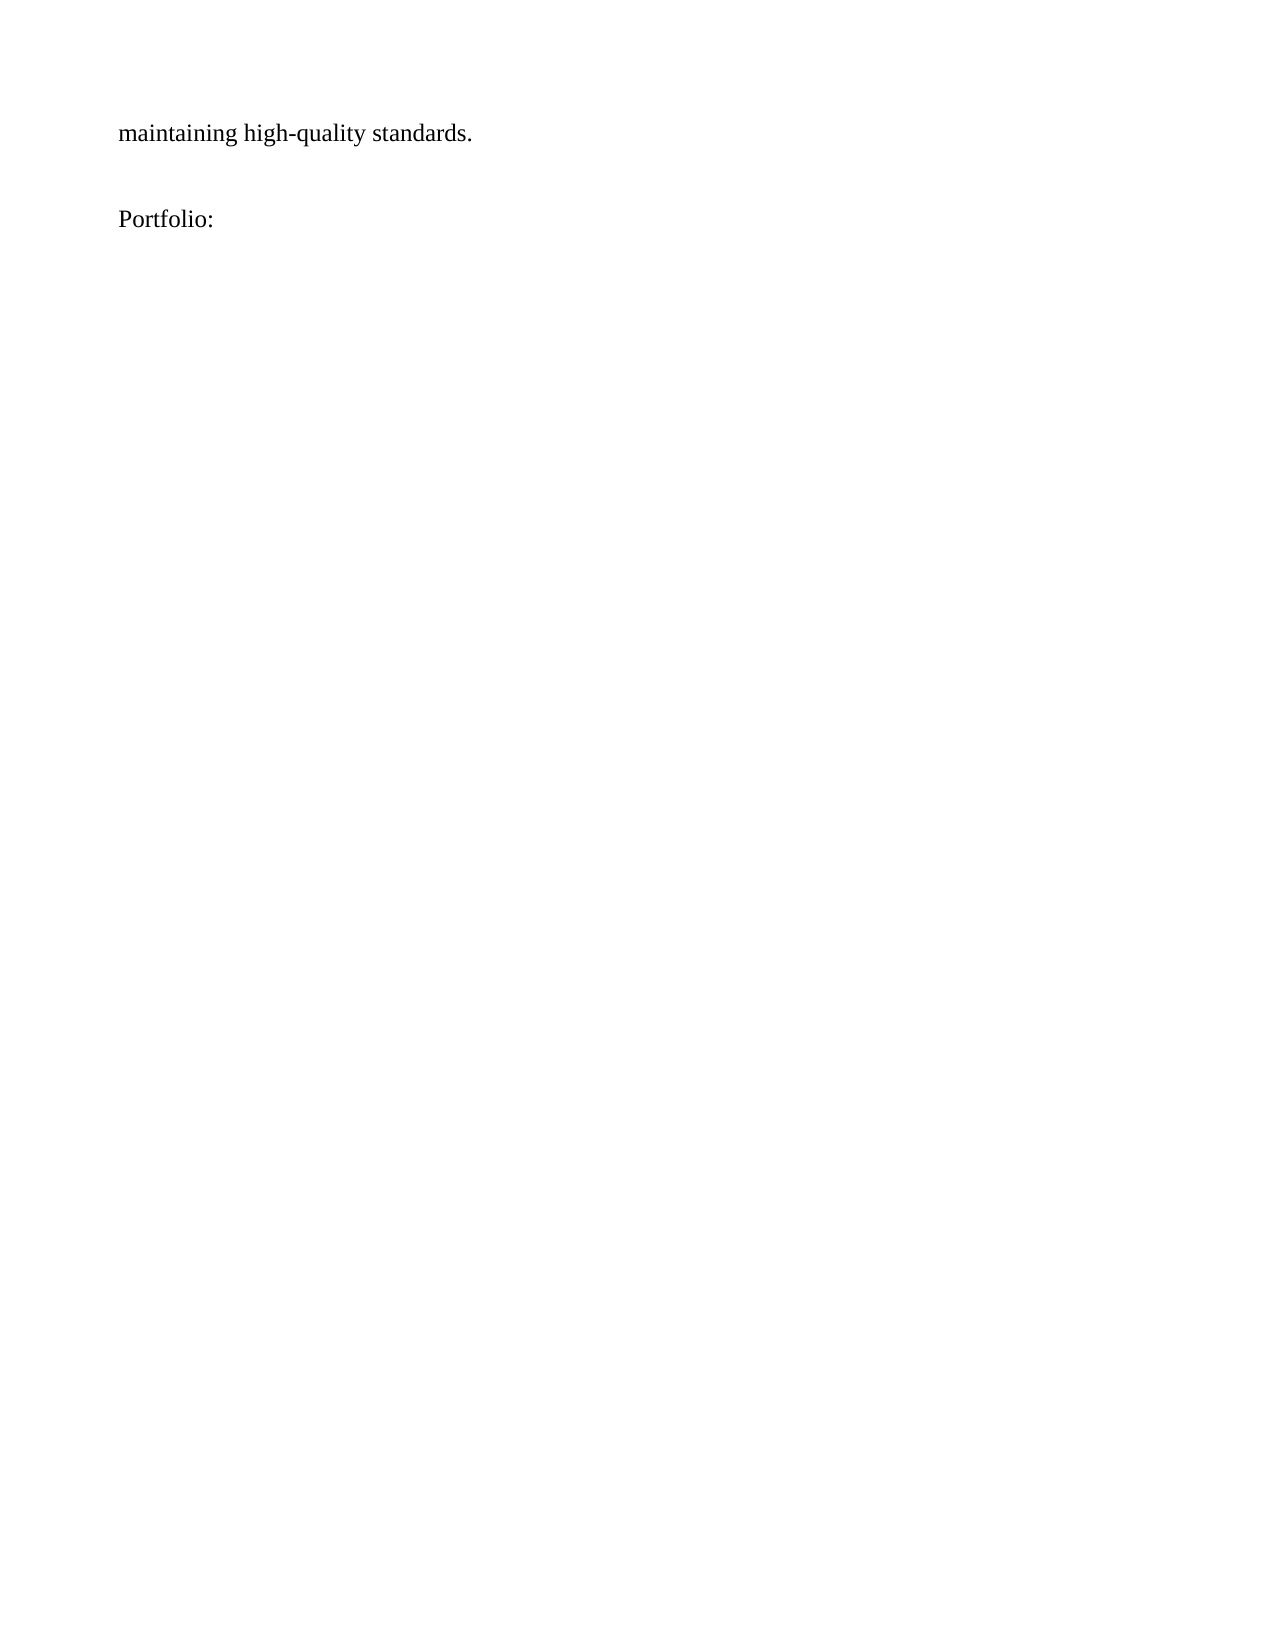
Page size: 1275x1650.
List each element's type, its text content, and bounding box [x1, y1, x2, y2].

text maintaining high-quality standards. [118, 118, 1157, 147]
text Portfolio: [118, 204, 1157, 233]
